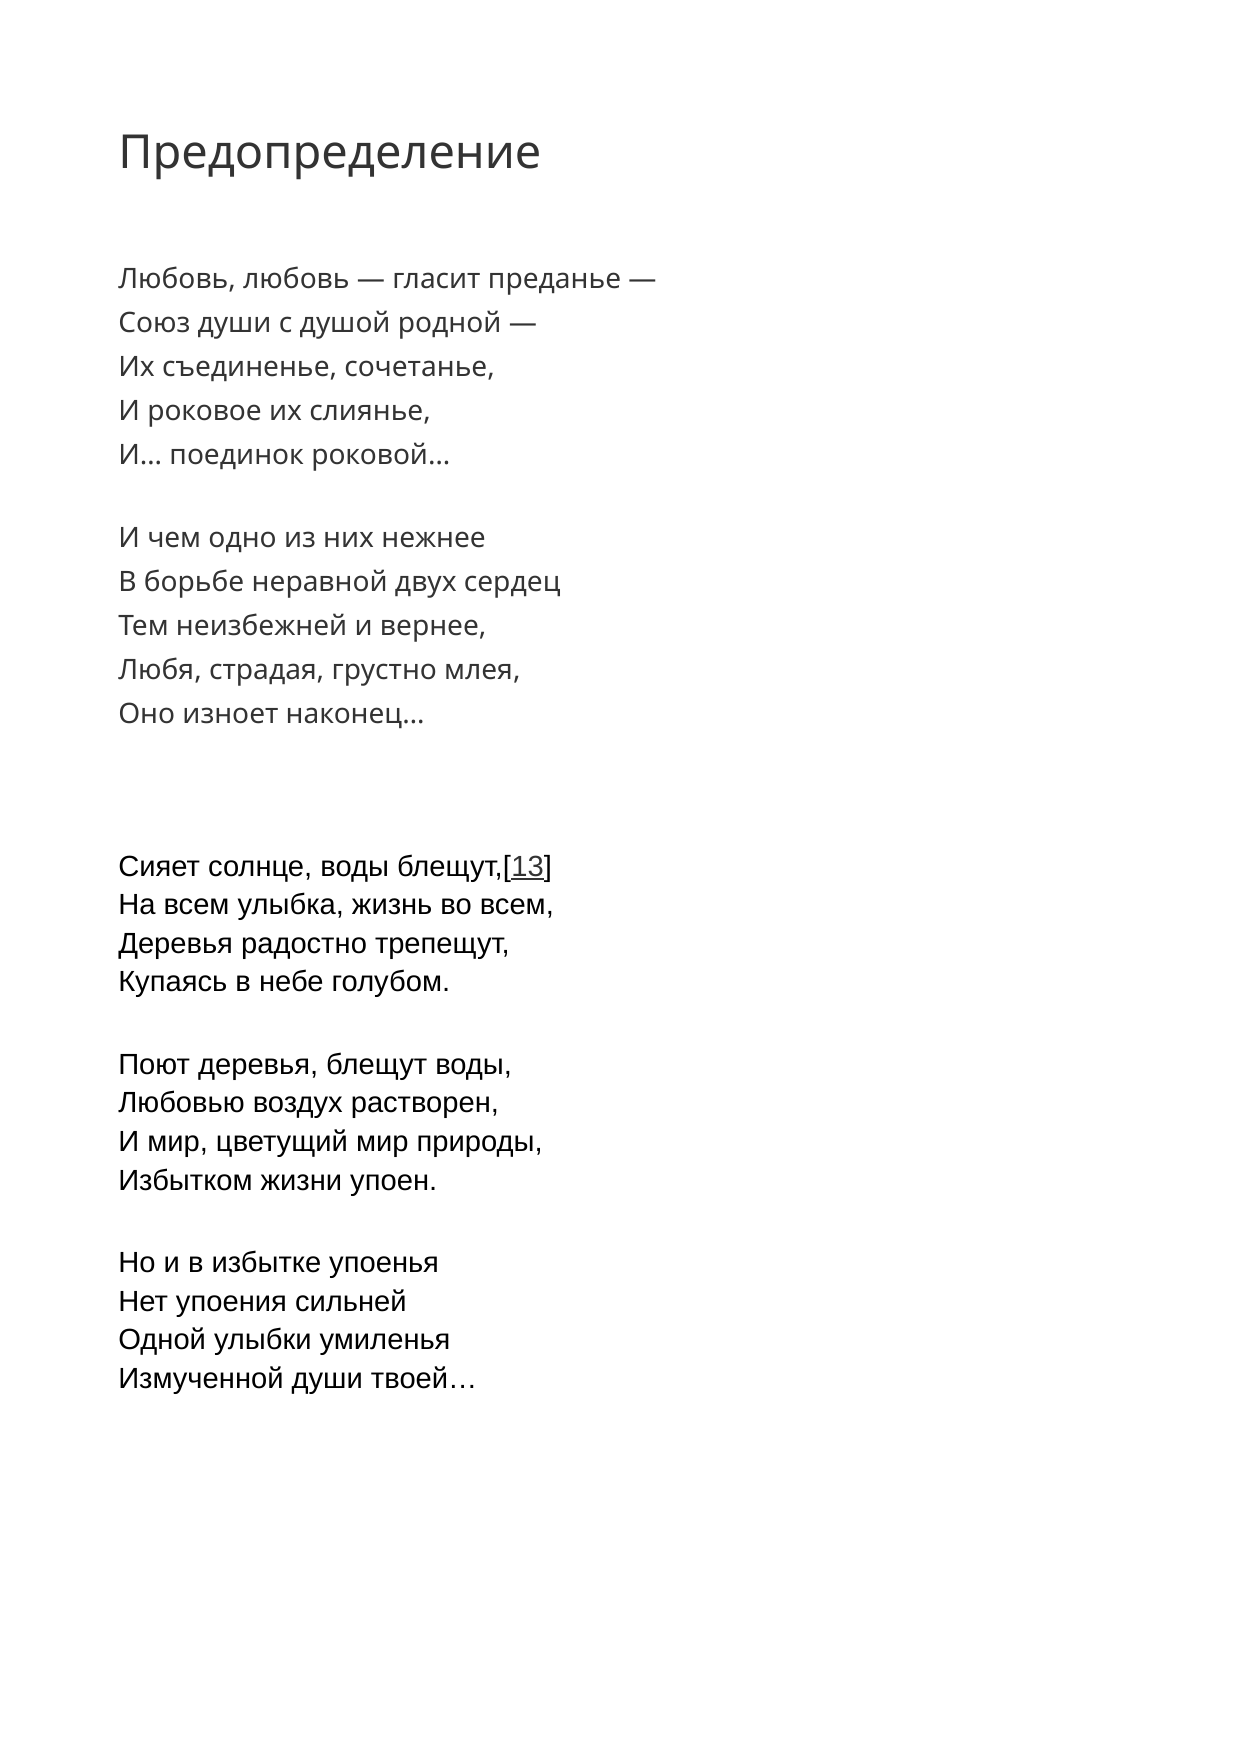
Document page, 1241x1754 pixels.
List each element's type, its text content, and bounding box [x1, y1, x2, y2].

subtitle Предопределение [118, 118, 1122, 182]
text И чем одно из них нежнее В борьбе неравной двух сердец Тем неизбежней и вернее, Любя, страдая, грустно млея, Оно изноет наконец… [118, 517, 1122, 732]
text Любовь, любовь — гласит преданье — Союз души с душой родной — Их съединенье, сочетанье, И роковое их слиянье, И… поединок роковой… [118, 258, 1122, 472]
text Сияет солнце, воды блещут,[13] На всем улыбка, жизнь во всем, Деревья радостно трепещут, Купаясь в небе голубом. Поют деревья, блещут воды, Любовью воздух растворен, И мир, цветущий мир природы, Избытком жизни упоен. Но и в избытке упоенья Нет упоения сильней Одной улыбки умиленья Измученной души твоей… [118, 849, 1122, 1394]
